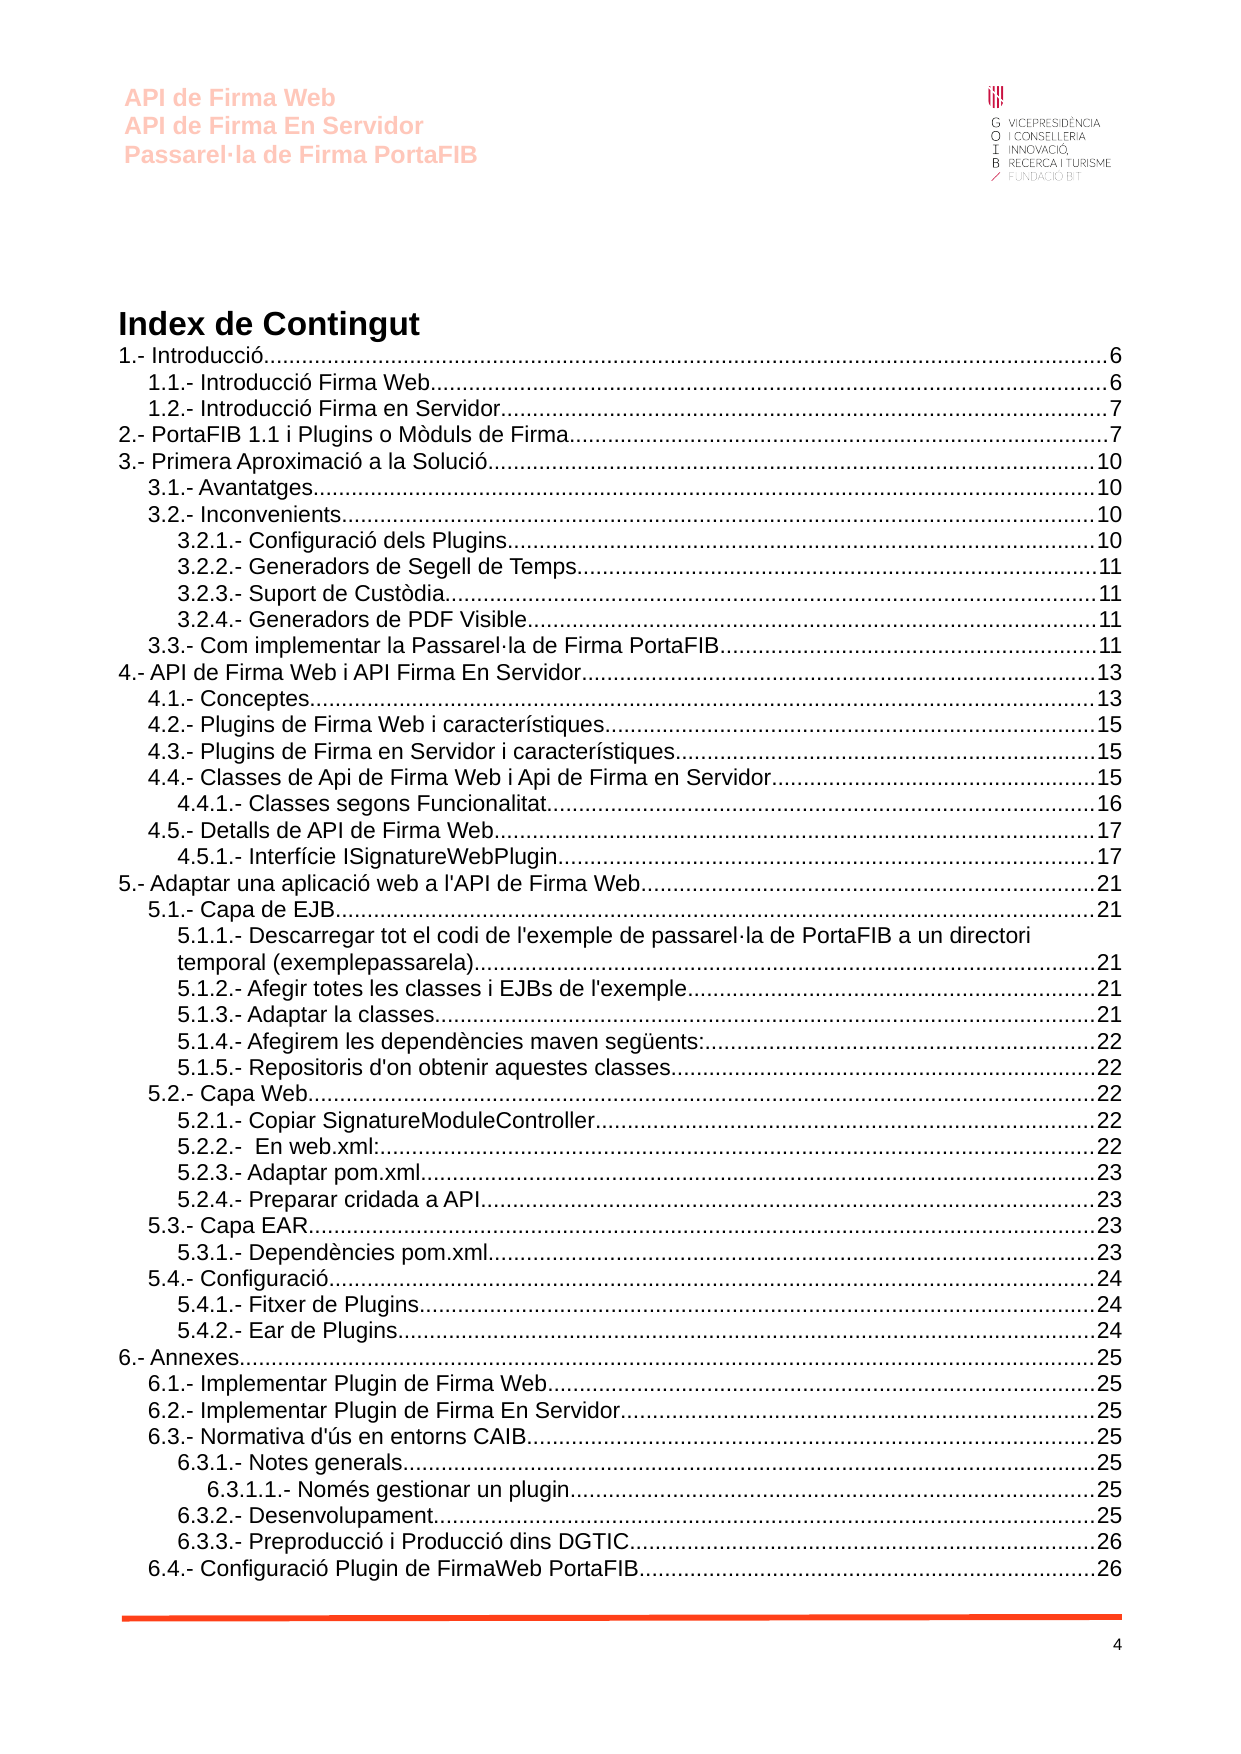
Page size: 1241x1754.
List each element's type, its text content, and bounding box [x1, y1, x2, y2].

text 4.5.1.- Interfície ISignatureWebPlugin 17 [177, 843, 1122, 869]
text 6.3.- Normativa d'ús en entorns CAIB 25 [148, 1423, 1122, 1449]
text 5.4.1.- Fitxer de Plugins 24 [177, 1291, 1122, 1317]
text 1.1.- Introducció Firma Web 6 [148, 369, 1122, 395]
text 6.3.1.1.- Només gestionar un plugin 25 [207, 1476, 1122, 1502]
text 5.1.3.- Adaptar la classes 21 [177, 1001, 1122, 1028]
text 3.2.3.- Suport de Custòdia 11 [177, 579, 1122, 606]
text 1.- Introducció 6 [118, 342, 1122, 369]
text 3.2.2.- Generadors de Segell de Temps 11 [177, 553, 1122, 579]
text 3.2.- Inconvenients 10 [148, 501, 1122, 527]
text 5.4.- Configuració 24 [148, 1265, 1122, 1291]
text 6.1.- Implementar Plugin de Firma Web 25 [148, 1370, 1122, 1397]
text 3.1.- Avantatges 10 [148, 474, 1122, 501]
text 5.4.2.- Ear de Plugins 24 [177, 1317, 1122, 1344]
text 5.2.2.- En web.xml: 22 [177, 1133, 1122, 1159]
subtitle Index de Contingut [118, 304, 1122, 342]
text 4.2.- Plugins de Firma Web i característiques 15 [148, 711, 1122, 738]
text 6.4.- Configuració Plugin de FirmaWeb PortaFIB 26 [148, 1555, 1122, 1581]
text 5.1.1.- Descarregar tot el codi de l'exemple de passarel·la de PortaFIB a un directori temporal (exemplepassarela) 21 [177, 922, 1122, 975]
text 5.3.- Capa EAR 23 [148, 1212, 1122, 1238]
picture [983, 82, 1117, 185]
text 5.2.1.- Copiar SignatureModuleController 22 [177, 1107, 1122, 1133]
text 4.3.- Plugins de Firma en Servidor i característiques 15 [148, 738, 1122, 764]
text 5.3.1.- Dependències pom.xml 23 [177, 1238, 1122, 1265]
text 4.5.- Detalls de API de Firma Web 17 [148, 817, 1122, 843]
text 4.4.1.- Classes segons Funcionalitat 16 [177, 790, 1122, 817]
text 5.- Adaptar una aplicació web a l'API de Firma Web 21 [118, 869, 1122, 896]
text 6.- Annexes 25 [118, 1344, 1122, 1370]
text 5.1.4.- Afegirem les dependències maven següents: 22 [177, 1028, 1122, 1054]
text 5.1.- Capa de EJB 21 [148, 896, 1122, 922]
text 6.3.2.- Desenvolupament 25 [177, 1502, 1122, 1528]
text 4.1.- Conceptes 13 [148, 685, 1122, 711]
text 5.2.- Capa Web 22 [148, 1080, 1122, 1107]
text 6.2.- Implementar Plugin de Firma En Servidor 25 [148, 1397, 1122, 1423]
text 5.2.3.- Adaptar pom.xml 23 [177, 1159, 1122, 1186]
text 1.2.- Introducció Firma en Servidor 7 [148, 395, 1122, 421]
text 2.- PortaFIB 1.1 i Plugins o Mòduls de Firma 7 [118, 421, 1122, 448]
text 3.- Primera Aproximació a la Solució 10 [118, 448, 1122, 474]
text 3.2.4.- Generadors de PDF Visible 11 [177, 606, 1122, 632]
text 5.1.2.- Afegir totes les classes i EJBs de l'exemple 21 [177, 975, 1122, 1001]
text 5.2.4.- Preparar cridada a API 23 [177, 1186, 1122, 1212]
text 4.4.- Classes de Api de Firma Web i Api de Firma en Servidor 15 [148, 764, 1122, 790]
text 3.3.- Com implementar la Passarel·la de Firma PortaFIB 11 [148, 632, 1122, 659]
text 4.- API de Firma Web i API Firma En Servidor 13 [118, 659, 1122, 685]
text 6.3.3.- Preproducció i Producció dins DGTIC 26 [177, 1528, 1122, 1555]
text 3.2.1.- Configuració dels Plugins 10 [177, 527, 1122, 553]
text 6.3.1.- Notes generals 25 [177, 1449, 1122, 1476]
text 5.1.5.- Repositoris d'on obtenir aquestes classes 22 [177, 1054, 1122, 1080]
